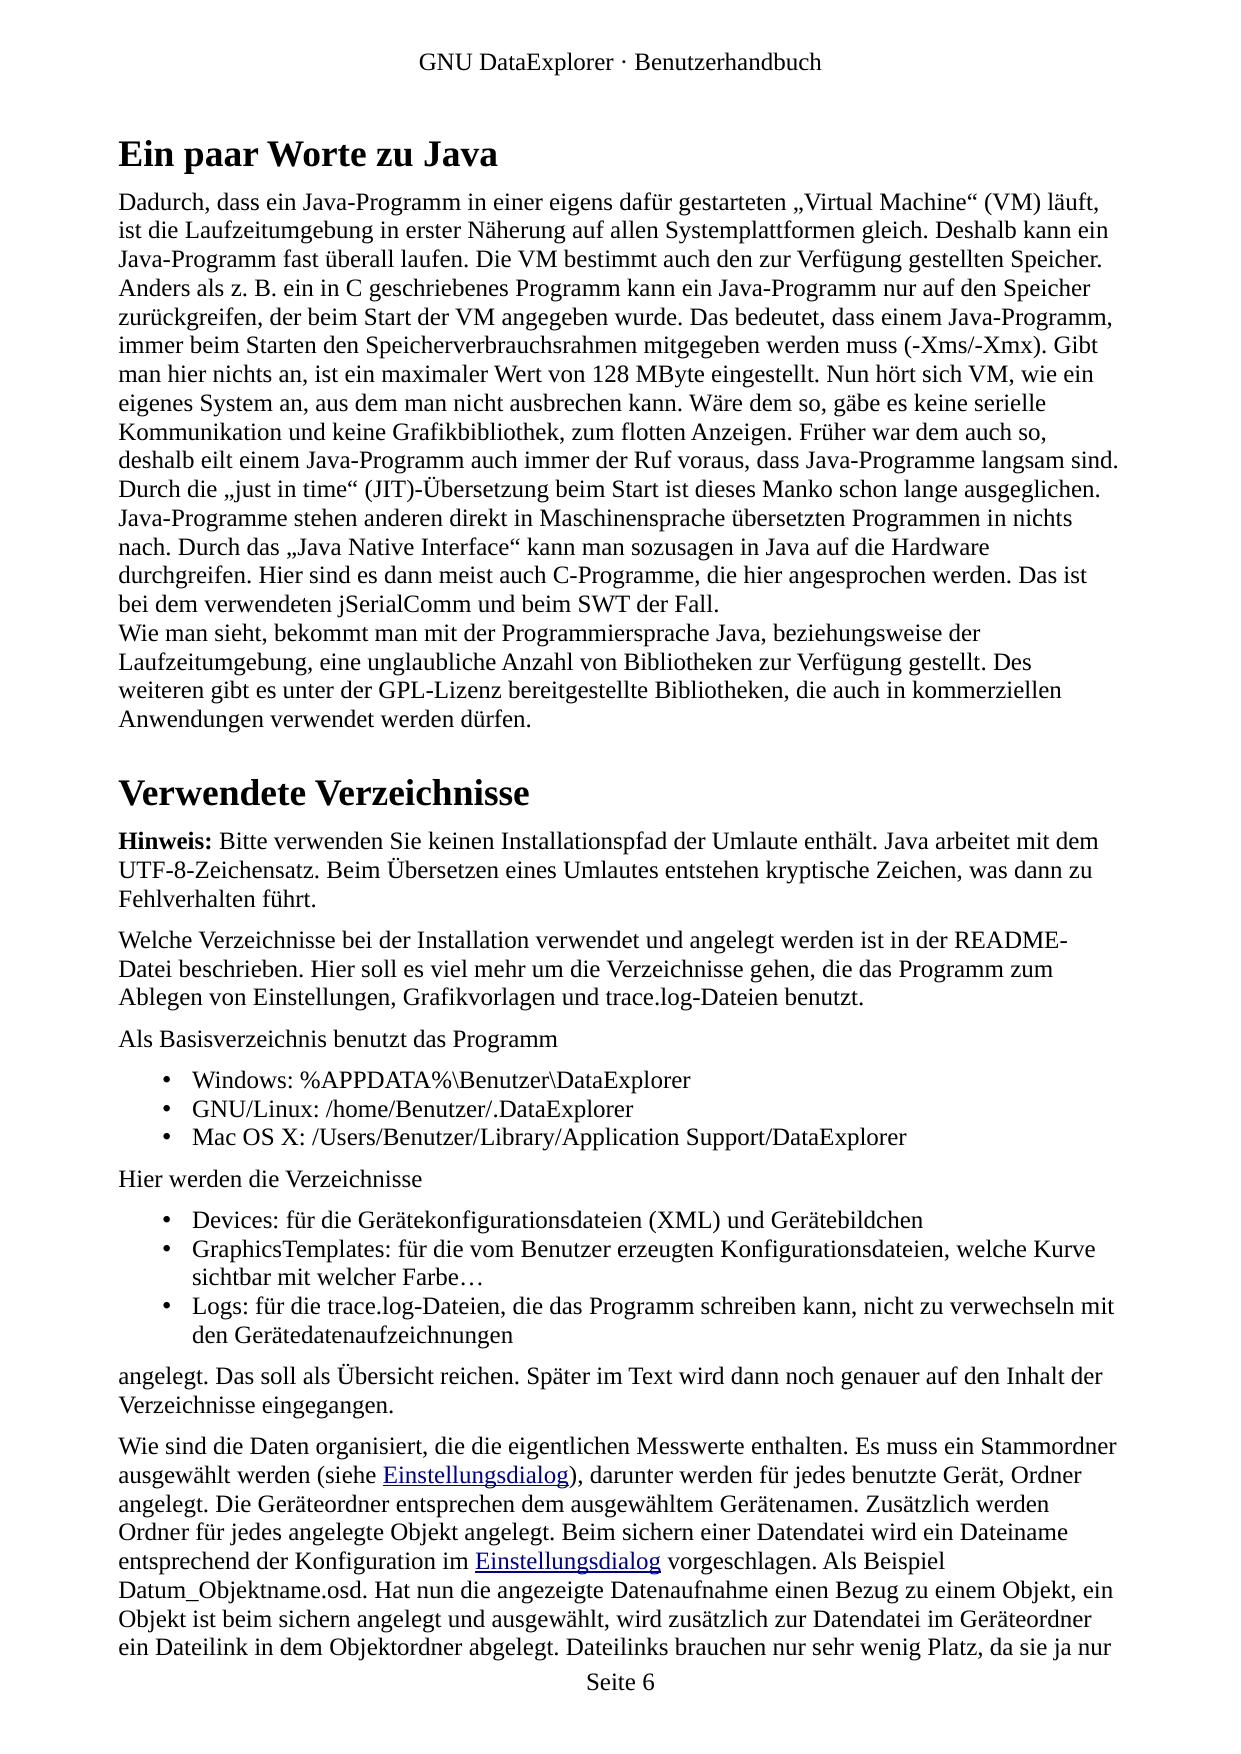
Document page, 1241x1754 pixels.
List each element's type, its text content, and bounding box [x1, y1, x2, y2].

list GraphicsTemplates: für die vom Benutzer erzeugten Konfigurationsdateien, welche Kurve sichtbar mit welcher Farbe… [162, 1234, 1122, 1291]
subtitle Verwendete Verzeichnisse [118, 771, 1122, 814]
text Hier werden die Verzeichnisse [118, 1164, 1122, 1192]
list Logs: für die trace.log-Dateien, die das Programm schreiben kann, nicht zu verwechseln mit den Gerätedatenaufzeichnungen [162, 1291, 1122, 1349]
text Hinweis: Bitte verwenden Sie keinen Installationspfad der Umlaute enthält. Java arbeitet mit dem UTF-8-Zeichensatz. Beim Übersetzen eines Umlautes entstehen kryptische Zeichen, was dann zu Fehlverhalten führt. [118, 826, 1122, 912]
text Als Basisverzeichnis benutzt das Programm [118, 1024, 1122, 1052]
list Devices: für die Gerätekonfigurationsdateien (XML) und Gerätebildchen [162, 1205, 1122, 1234]
text Dadurch, dass ein Java-Programm in einer eigens dafür gestarteten „Virtual Machine“ (VM) läuft, ist die Laufzeitumgebung in erster Näherung auf allen Systemplattformen gleich. Deshalb kann ein Java-Programm fast überall laufen. Die VM bestimmt auch den zur Verfügung gestellten Speicher. Anders als z. B. ein in C geschriebenes Programm kann ein Java-Programm nur auf den Speicher zurückgreifen, der beim Start der VM angegeben wurde. Das bedeutet, dass einem Java-Programm, immer beim Starten den Speicherverbrauchsrahmen mitgegeben werden muss (-Xms/-Xmx). Gibt man hier nichts an, ist ein maximaler Wert von 128 MByte eingestellt. Nun hört sich VM, wie ein eigenes System an, aus dem man nicht ausbrechen kann. Wäre dem so, gäbe es keine serielle Kommunikation und keine Grafikbibliothek, zum flotten Anzeigen. Früher war dem auch so, deshalb eilt einem Java-Programm auch immer der Ruf voraus, dass Java-Programme langsam sind. Durch die „just in time“ (JIT)-Übersetzung beim Start ist dieses Manko schon lange ausgeglichen. Java-Programme stehen anderen direkt in Maschinensprache übersetzten Programmen in nichts nach. Durch das „Java Native Interface“ kann man sozusagen in Java auf die Hardware durchgreifen. Hier sind es dann meist auch C-Programme, die hier angesprochen werden. Das ist bei dem verwendeten jSerialComm und beim SWT der Fall. Wie man sieht, bekommt man mit der Programmiersprache Java, beziehungsweise der Laufzeitumgebung, eine unglaubliche Anzahl von Bibliotheken zur Verfügung gestellt. Des weiteren gibt es unter der GPL-Lizenz bereitgestellte Bibliotheken, die auch in kommerziellen Anwendungen verwendet werden dürfen. [118, 187, 1122, 733]
list GNU/Linux: /home/Benutzer/.DataExplorer [162, 1094, 1122, 1122]
subtitle Ein paar Worte zu Java [118, 131, 1122, 174]
text Wie sind die Daten organisiert, die die eigentlichen Messwerte enthalten. Es muss ein Stammordner ausgewählt werden (siehe Einstellungsdialog), darunter werden für jedes benutzte Gerät, Ordner angelegt. Die Geräteordner entsprechen dem ausgewähltem Gerätenamen. Zusätzlich werden Ordner für jedes angelegte Objekt angelegt. Beim sichern einer Datendatei wird ein Dateiname entsprechend der Konfiguration im Einstellungsdialog vorgeschlagen. Als Beispiel Datum_Objektname.osd. Hat nun die angezeigte Datenaufnahme einen Bezug zu einem Objekt, ein Objekt ist beim sichern angelegt und ausgewählt, wird zusätzlich zur Datendatei im Geräteordner ein Dateilink in dem Objektordner abgelegt. Dateilinks brauchen nur sehr wenig Platz, da sie ja nur [118, 1431, 1122, 1661]
text Welche Verzeichnisse bei der Installation verwendet und angelegt werden ist in der README-Datei beschrieben. Hier soll es viel mehr um die Verzeichnisse gehen, die das Programm zum Ablegen von Einstellungen, Grafikvorlagen und trace.log-Dateien benutzt. [118, 925, 1122, 1011]
list Windows: %APPDATA%\Benutzer\DataExplorer [162, 1065, 1122, 1094]
text angelegt. Das soll als Übersicht reichen. Später im Text wird dann noch genauer auf den Inhalt der Verzeichnisse eingegangen. [118, 1361, 1122, 1419]
list Mac OS X: /Users/Benutzer/Library/Application Support/DataExplorer [162, 1122, 1122, 1151]
